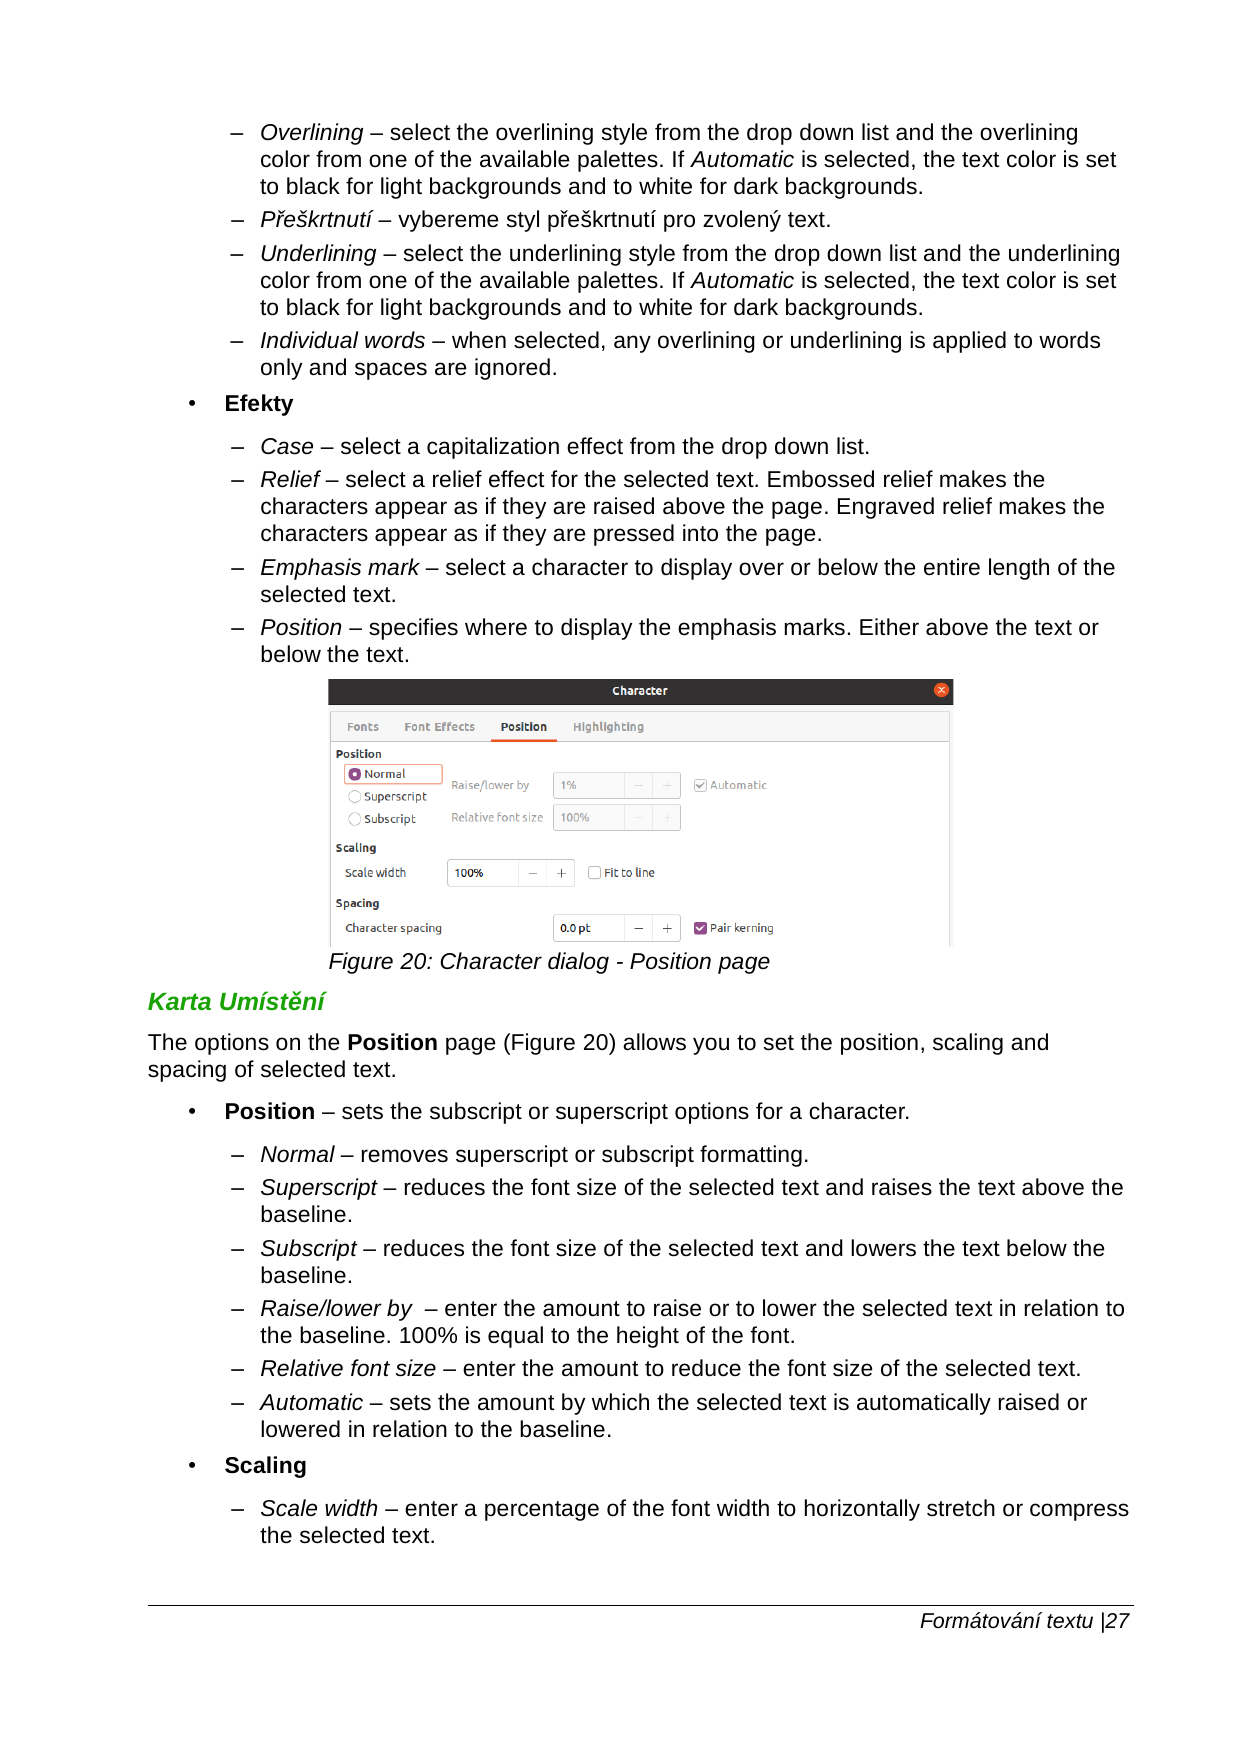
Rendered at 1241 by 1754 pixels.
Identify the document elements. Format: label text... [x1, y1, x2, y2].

subtitle Karta Umístění [148, 987, 1134, 1016]
picture [328, 679, 954, 947]
list Overlining – select the overlining style from the drop down list and the overlining color from one of the available palettes. If Automatic is selected, the text color is set to black for light backgrounds and to white for dark backgrounds. [230, 118, 1134, 199]
list Underlining – select the underlining style from the drop down list and the underlining color from one of the available palettes. If Automatic is selected, the text color is set to black for light backgrounds and to white for dark backgrounds. [230, 239, 1134, 320]
list Scale width – enter a percentage of the font width to horizontally stretch or compress the selected text. [231, 1494, 1134, 1548]
list Position – specifies where to display the emphasis marks. Either above the text or below the text. [231, 613, 1134, 668]
list Case – select a capitalization effect from the drop down list. [231, 432, 1134, 459]
text Figure 20: Character dialog - Position page [328, 947, 953, 974]
list Normal – removes superscript or subscript formatting. [231, 1140, 1134, 1167]
list Individual words – when selected, any overlining or underlining is applied to words only and spaces are ignored. [230, 326, 1134, 381]
list Subscript – reduces the font size of the selected text and lowers the text below the baseline. [231, 1234, 1134, 1288]
text The options on the Position page (Figure 20) allows you to set the position, scaling and spacing of selected text. [148, 1028, 1134, 1082]
list Relative font size – enter the amount to reduce the font size of the selected text. [231, 1355, 1134, 1382]
list Relief – select a relief effect for the selected text. Embossed relief makes the characters appear as if they are raised above the page. Engraved relief makes the characters appear as if they are pressed into the page. [231, 466, 1134, 547]
list Přeškrtnutí – vybereme styl přeškrtnutí pro zvolený text. [231, 206, 1134, 233]
list Emphasis mark – select a character to display over or below the entire length of the selected text. [231, 553, 1134, 607]
list Raise/lower by – enter the amount to raise or to lower the selected text in relation to the baseline. 100% is equal to the height of the font. [231, 1294, 1134, 1348]
list Superscript – reduces the font size of the selected text and raises the text above the baseline. [231, 1173, 1134, 1228]
list Efekty [185, 387, 1134, 420]
list Scaling [185, 1448, 1134, 1481]
list Position – sets the subscript or superscript options for a character. [185, 1095, 1134, 1128]
list Automatic – sets the amount by which the selected text is automatically raised or lowered in relation to the baseline. [231, 1388, 1134, 1442]
